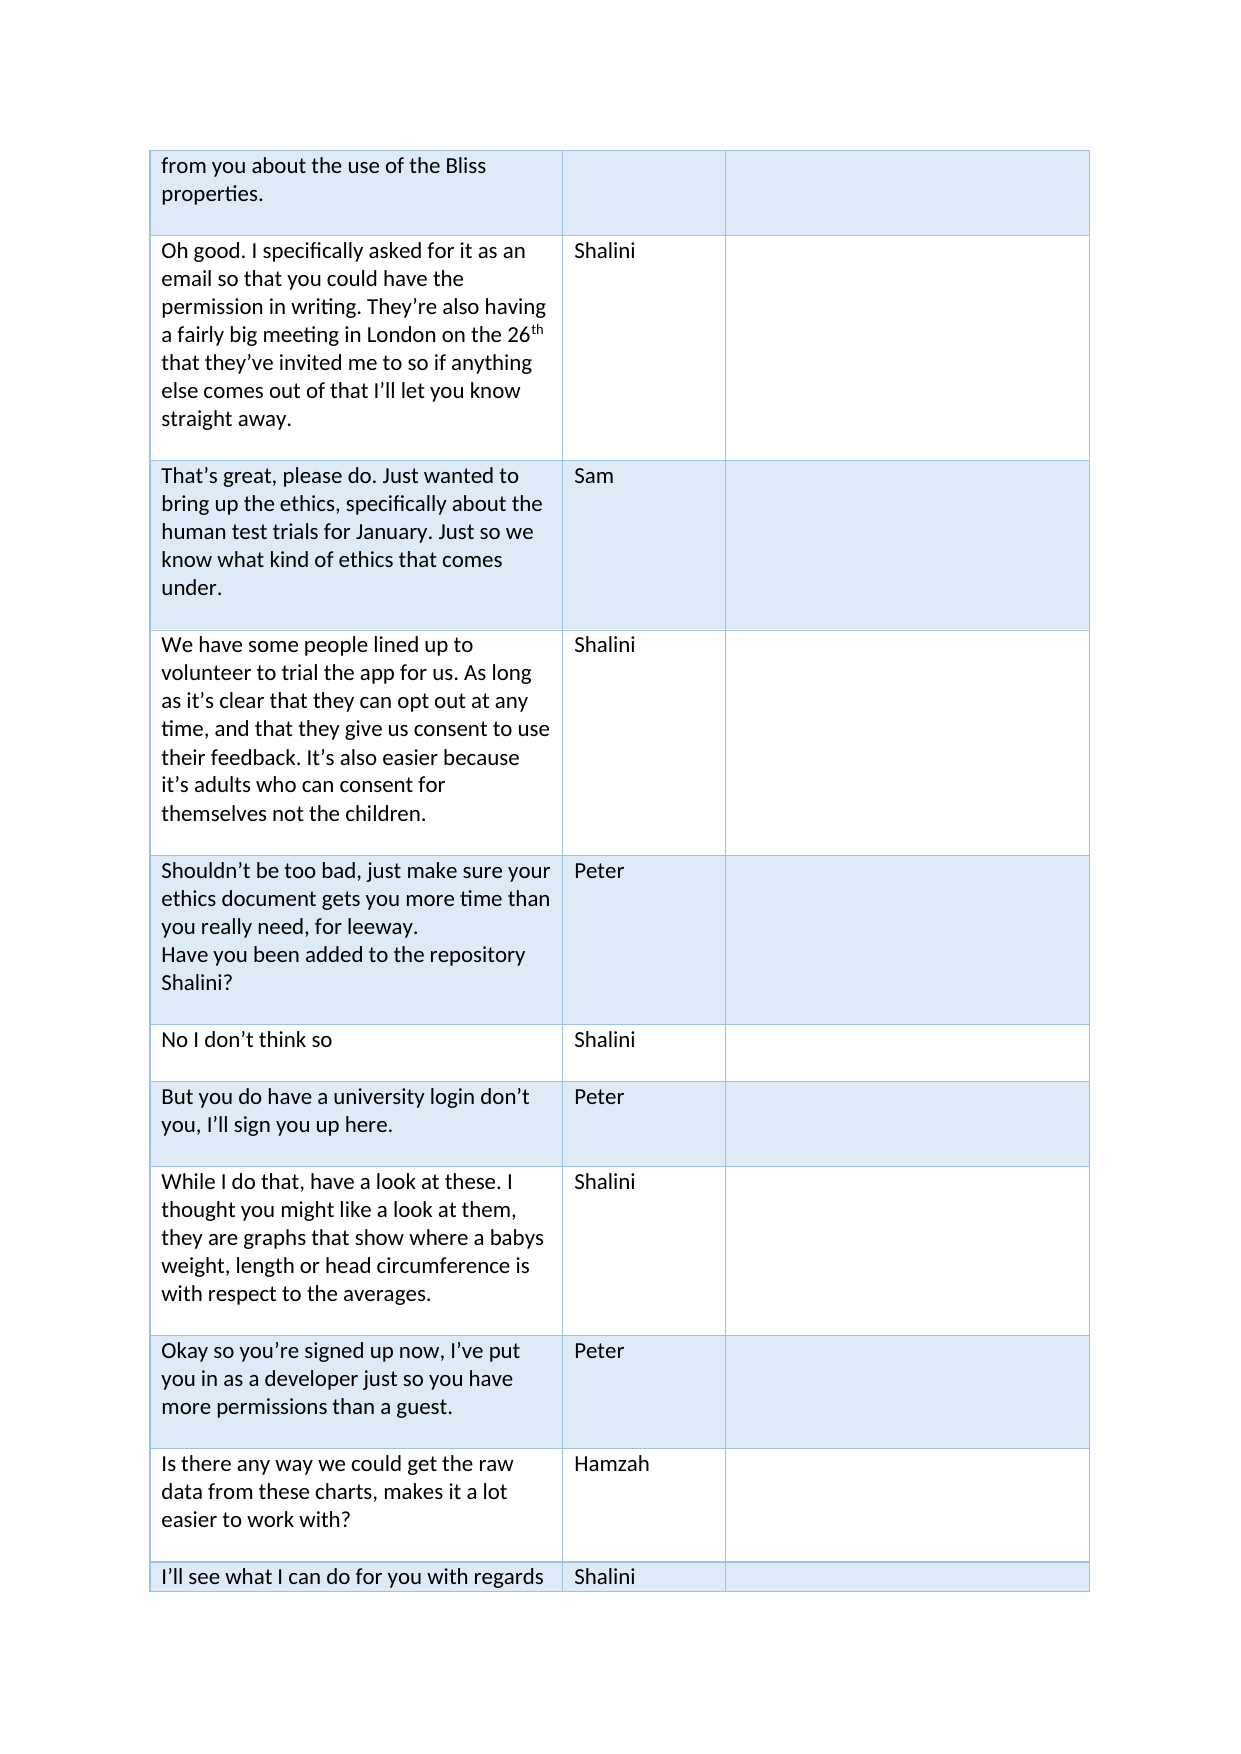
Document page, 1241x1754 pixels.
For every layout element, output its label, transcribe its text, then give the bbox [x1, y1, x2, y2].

table_cell I’ll see what I can do for you with regards [151, 1563, 562, 1591]
table_cell [1090, 1335, 1240, 1448]
table_cell [1090, 1561, 1240, 1591]
table_cell Oh good. I specifically asked for it as an email so that you could have the permission in writing. They’re also having a fairly big meeting in London on the 26th that they’ve invited me to so if anything else comes out of that I’ll let you know straight away. [151, 236, 562, 460]
table_cell Peter [563, 1082, 725, 1166]
table_cell [726, 151, 1089, 235]
table_cell [726, 1167, 1089, 1335]
table_cell Shalini [563, 236, 725, 460]
table_cell [1090, 1448, 1240, 1561]
table_cell [1090, 855, 1240, 1024]
table_cell Shalini [563, 1025, 725, 1081]
table_cell Sam [563, 461, 725, 629]
table_cell [1090, 150, 1240, 235]
table_cell Shalini [563, 1563, 725, 1591]
table_cell [726, 1449, 1089, 1561]
table_cell Is there any way we could get the raw data from these charts, makes it a lot easier to work with? [151, 1449, 562, 1561]
table_cell [726, 1563, 1089, 1591]
table_cell [726, 1082, 1089, 1166]
table_cell Peter [563, 856, 725, 1024]
table_cell [726, 856, 1089, 1024]
table_cell That’s great, please do. Just wanted to bring up the ethics, specifically about the human test trials for January. Just so we know what kind of ethics that comes under. [151, 461, 562, 629]
table_cell Peter [563, 1336, 725, 1448]
table_cell No I don’t think so [151, 1025, 562, 1081]
table_cell [1090, 460, 1240, 629]
table_cell Shouldn’t be too bad, just make sure your ethics document gets you more time than you really need, for leeway. Have you been added to the repository Shalini? [151, 856, 562, 1024]
table_cell [1090, 630, 1240, 855]
table_cell [726, 1336, 1089, 1448]
table_cell We have some people lined up to volunteer to trial the app for us. As long as it’s clear that they can opt out at any time, and that they give us consent to use their feedback. It’s also easier because it’s adults who can consent for themselves not the children. [151, 631, 562, 855]
table_cell Shalini [563, 1167, 725, 1335]
table_cell [726, 1025, 1089, 1081]
table_cell Shalini [563, 631, 725, 855]
table_cell While I do that, have a look at these. I thought you might like a look at them, they are graphs that show where a babys weight, length or head circumference is with respect to the averages. [151, 1167, 562, 1335]
table_cell [1090, 1081, 1240, 1166]
table_cell [726, 631, 1089, 855]
table_cell But you do have a university login don’t you, I’ll sign you up here. [151, 1082, 562, 1166]
table_cell from you about the use of the Bliss properties. [151, 151, 562, 235]
table_cell Okay so you’re signed up now, I’ve put you in as a developer just so you have more permissions than a guest. [151, 1336, 562, 1448]
table_cell Hamzah [563, 1449, 725, 1561]
table_cell [1090, 1024, 1240, 1081]
table_cell [1090, 1166, 1240, 1335]
table_cell [726, 461, 1089, 629]
table_cell [563, 151, 725, 235]
table_cell [726, 236, 1089, 460]
table_cell [1090, 235, 1240, 460]
